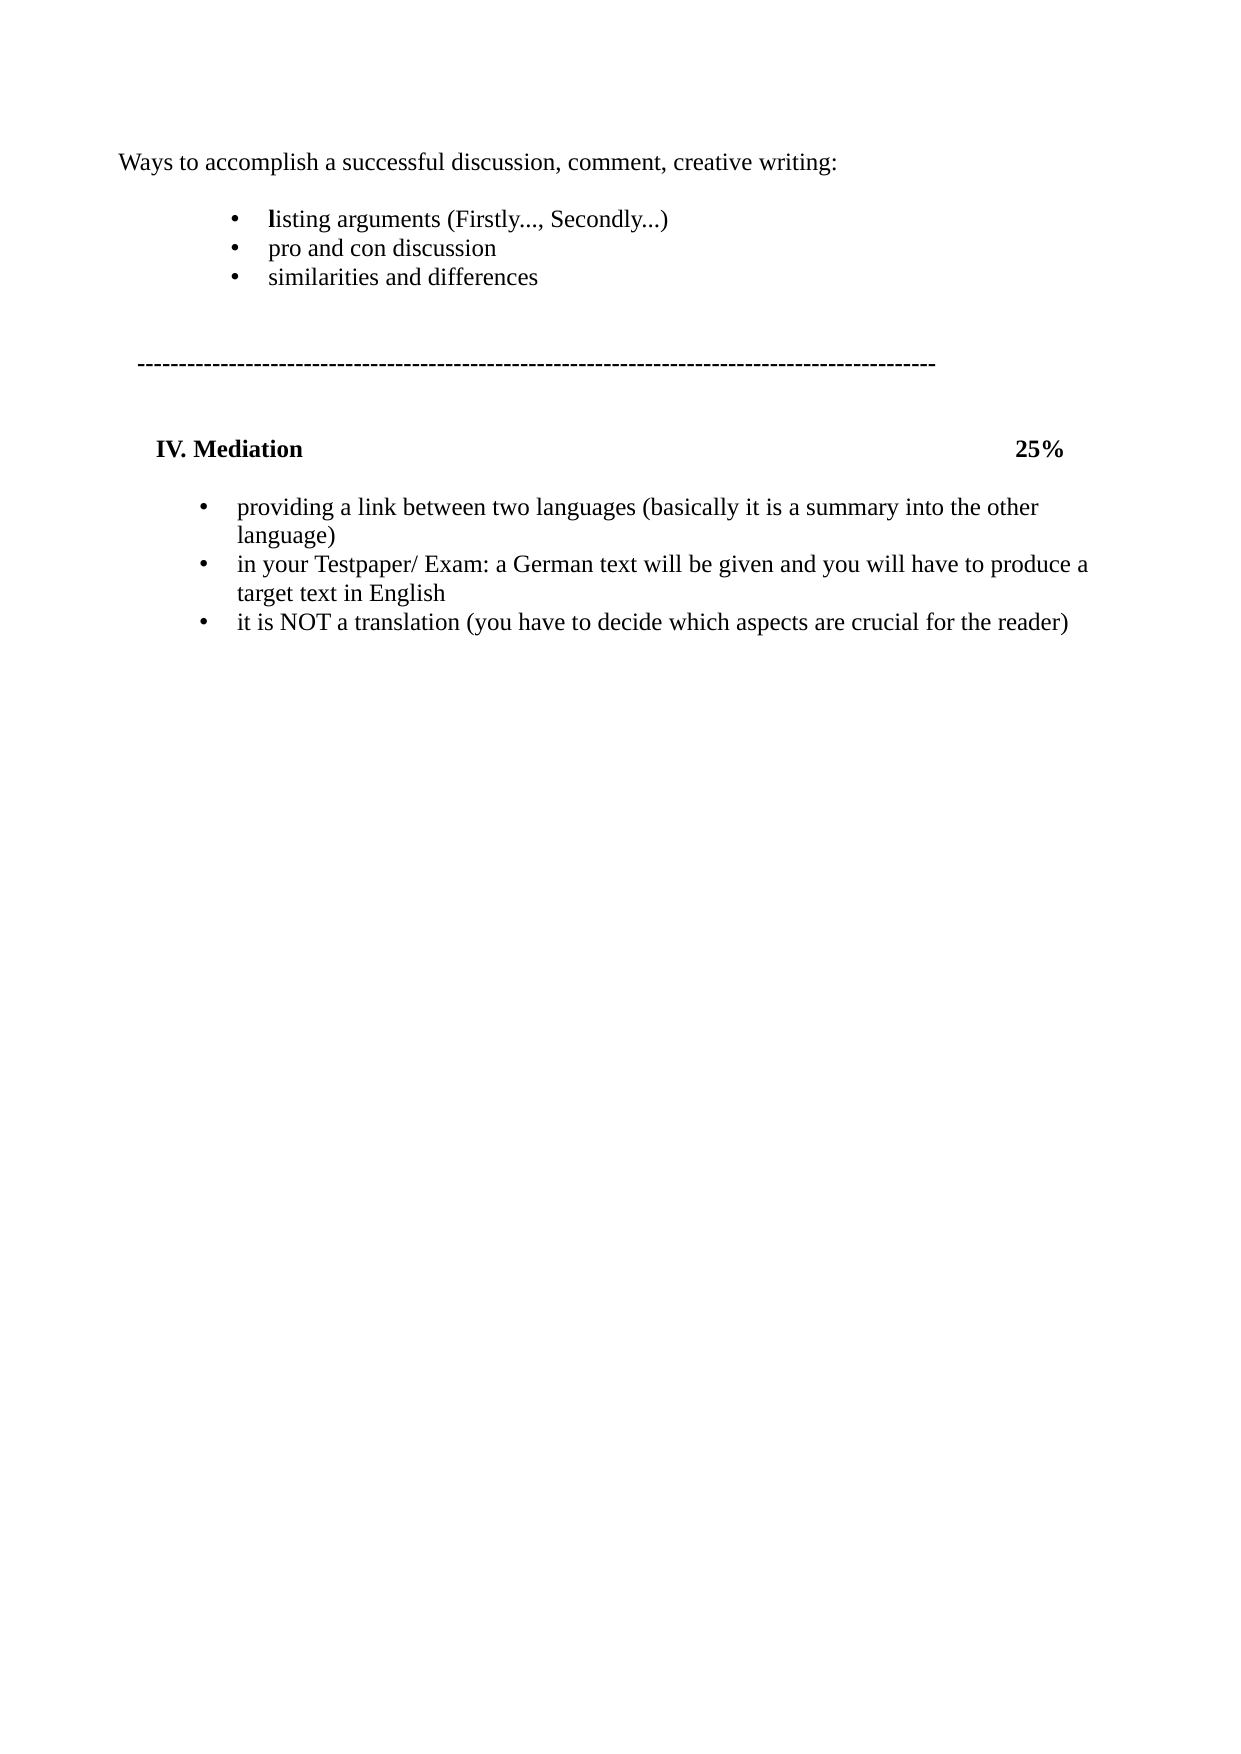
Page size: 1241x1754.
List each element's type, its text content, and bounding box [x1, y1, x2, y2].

list providing a link between two languages (basically it is a summary into the other language) [199, 492, 1122, 549]
list it is NOT a translation (you have to decide which aspects are crucial for the reader) [199, 607, 1122, 636]
list in your Testpaper/ Exam: a German text will be given and you will have to produce a target text in English [199, 549, 1122, 607]
list Mediation 25% [156, 434, 1122, 463]
list listing arguments (Firstly..., Secondly...) [231, 204, 1122, 233]
text ------------------------------------------------------------------------------------------------ [118, 348, 1122, 377]
text Ways to accomplish a successful discussion, comment, creative writing: [118, 147, 1122, 176]
list pro and con discussion [231, 233, 1122, 262]
list similarities and differences [231, 262, 1122, 291]
